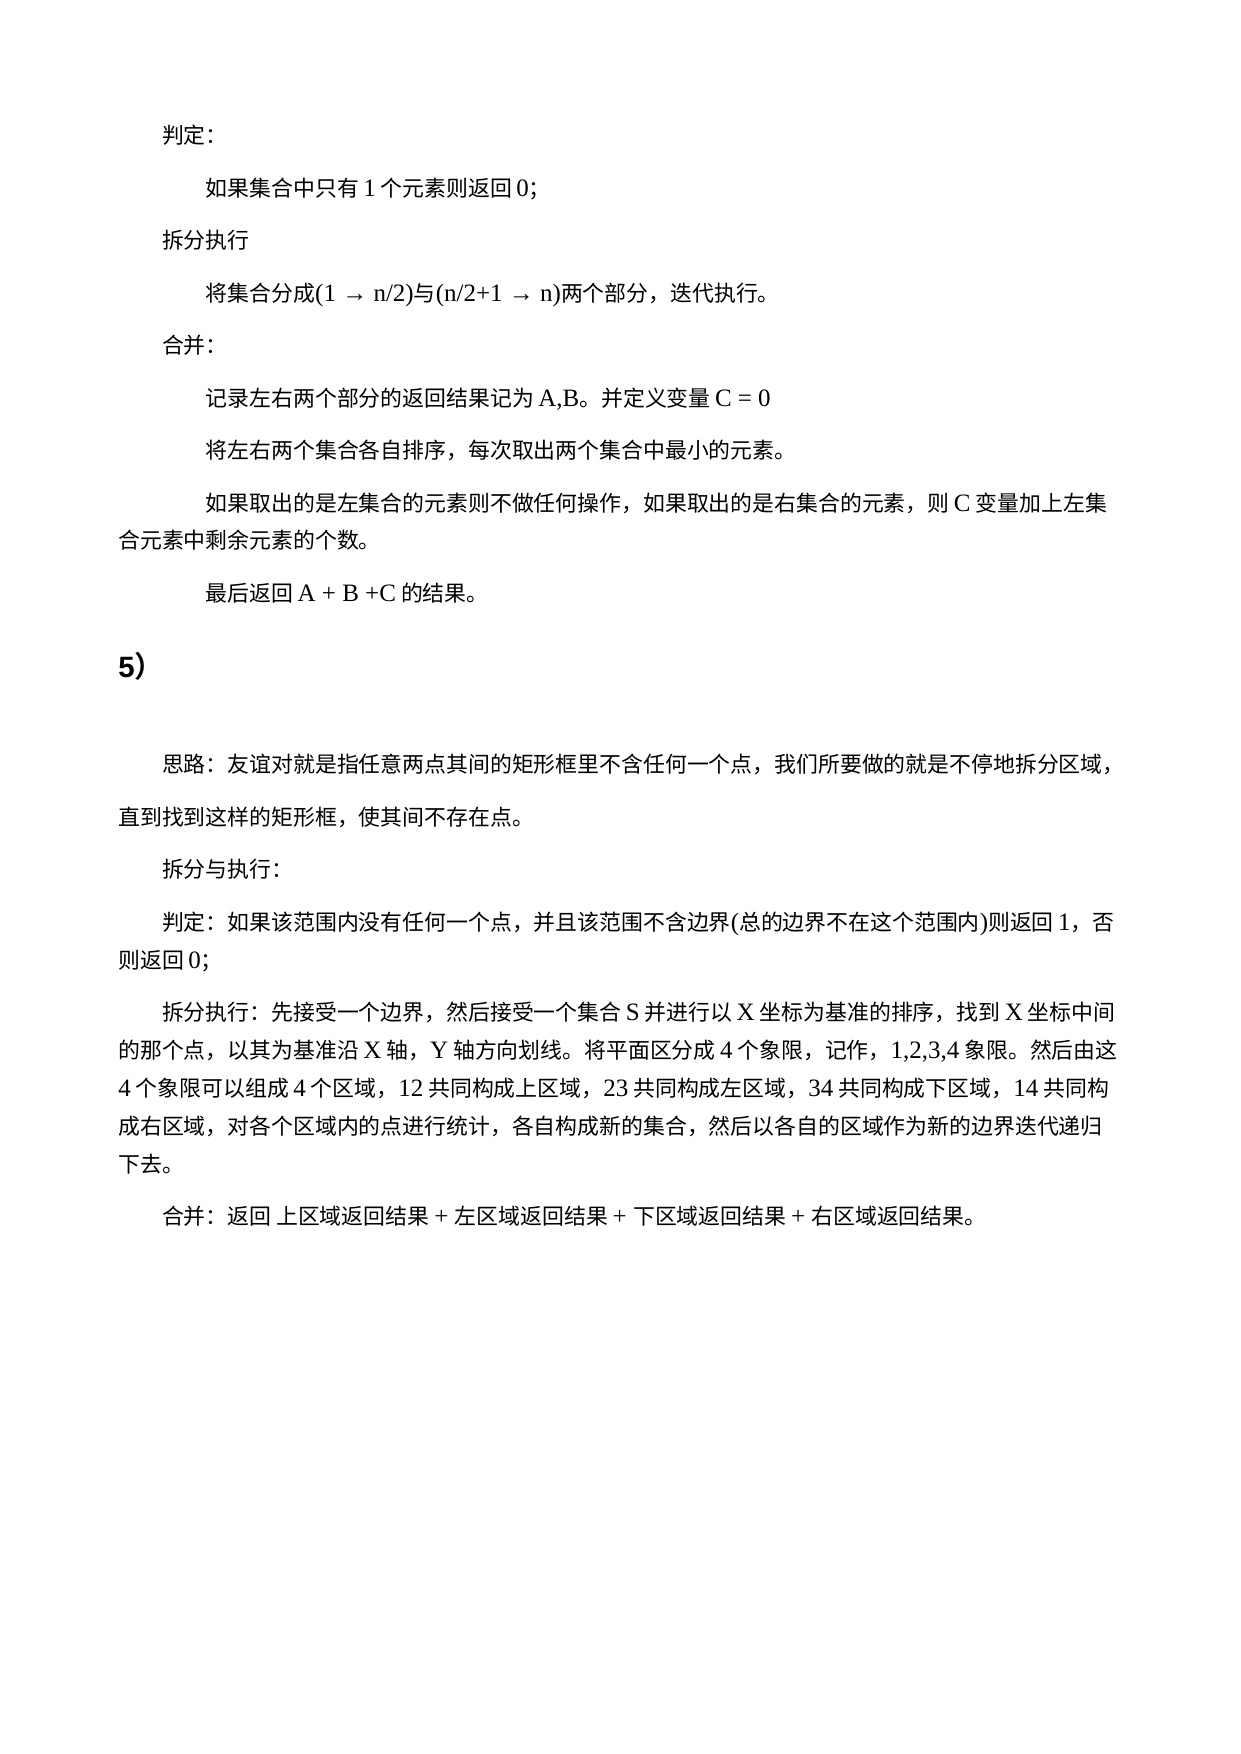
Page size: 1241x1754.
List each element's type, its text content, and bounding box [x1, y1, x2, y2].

text 拆分与执行： [118, 852, 1122, 884]
text 判定： [118, 118, 1122, 150]
text 如果取出的是左集合的元素则不做任何操作，如果取出的是右集合的元素，则C变量加上左集合元素中剩余元素的个数。 [118, 486, 1122, 555]
text 最后返回A + B +C的结果。 [118, 576, 1122, 608]
text 拆分执行 [118, 223, 1122, 255]
text 合并：返回 上区域返回结果 + 左区域返回结果 + 下区域返回结果 + 右区域返回结果。 [118, 1199, 1122, 1231]
text 合并： [118, 328, 1122, 360]
subtitle 5） [118, 643, 1122, 686]
text 如果集合中只有1个元素则返回0； [118, 171, 1122, 202]
text 拆分执行：先接受一个边界，然后接受一个集合S并进行以X坐标为基准的排序，找到X坐标中间的那个点，以其为基准沿X轴，Y轴方向划线。将平面区分成4个象限，记作，1,2,3,4象限。然后由这4个象限可以组成4个区域，12共同构成上区域，23共同构成左区域，34共同构成下区域，14共同构成右区域，对各个区域内的点进行统计，各自构成新的集合，然后以各自的区域作为新的边界迭代递归下去。 [118, 995, 1122, 1178]
text 直到找到这样的矩形框，使其间不存在点。 [118, 800, 1122, 831]
text 将左右两个集合各自排序，每次取出两个集合中最小的元素。 [118, 433, 1122, 465]
text 判定：如果该范围内没有任何一个点，并且该范围不含边界(总的边界不在这个范围内)则返回1，否则返回0； [118, 905, 1122, 974]
text 思路：友谊对就是指任意两点其间的矩形框里不含任何一个点，我们所要做的就是不停地拆分区域， [118, 747, 1122, 779]
text 将集合分成(1 → n/2)与(n/2+1 → n)两个部分，迭代执行。 [118, 276, 1122, 307]
text 记录左右两个部分的返回结果记为A,B。并定义变量C = 0 [118, 381, 1122, 412]
